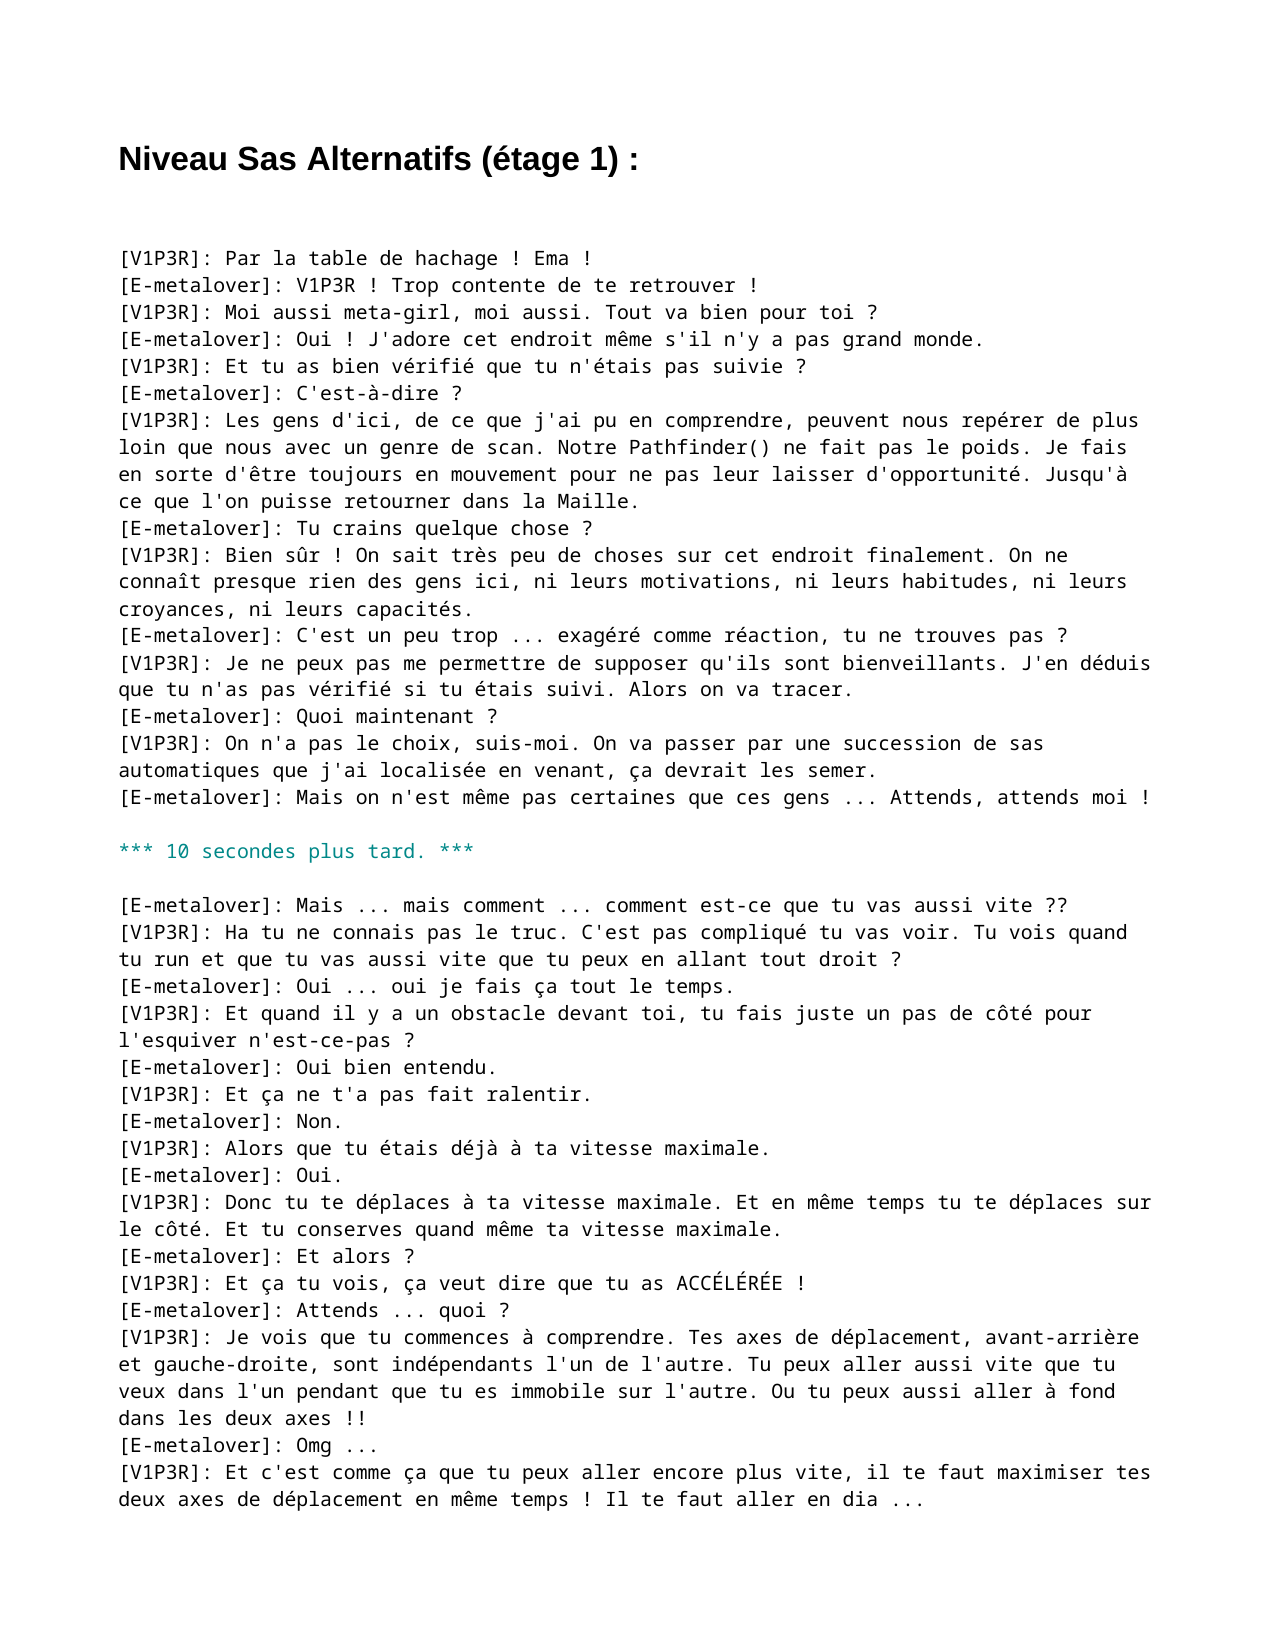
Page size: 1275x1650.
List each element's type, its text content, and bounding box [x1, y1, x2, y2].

subtitle Niveau Sas Alternatifs (étage 1) : [118, 139, 1157, 178]
text [E-metalover]: Omg ... [118, 1431, 1157, 1458]
text *** 10 secondes plus tard. *** [118, 838, 1157, 864]
text [V1P3R]: Et quand il y a un obstacle devant toi, tu fais juste un pas de côté pour l'esquiver n'est-ce-pas ? [118, 999, 1157, 1053]
text [E-metalover]: Non. [118, 1107, 1157, 1134]
text [E-metalover]: Mais on n'est même pas certaines que ces gens ... Attends, attends moi ! [118, 784, 1157, 811]
text [E-metalover]: V1P3R ! Trop contente de te retrouver ! [118, 271, 1157, 298]
text [V1P3R]: Moi aussi meta-girl, moi aussi. Tout va bien pour toi ? [118, 298, 1157, 325]
text [E-metalover]: Quoi maintenant ? [118, 703, 1157, 730]
text [V1P3R]: Et c'est comme ça que tu peux aller encore plus vite, il te faut maximiser tes deux axes de déplacement en même temps ! Il te faut aller en dia ... [118, 1458, 1157, 1512]
text [E-metalover]: Oui ... oui je fais ça tout le temps. [118, 972, 1157, 999]
text [E-metalover]: Tu crains quelque chose ? [118, 514, 1157, 541]
text [V1P3R]: Et ça ne t'a pas fait ralentir. [118, 1080, 1157, 1107]
text [E-metalover]: Mais ... mais comment ... comment est-ce que tu vas aussi vite ?? [118, 892, 1157, 918]
text [V1P3R]: Je ne peux pas me permettre de supposer qu'ils sont bienveillants. J'en déduis que tu n'as pas vérifié si tu étais suivi. Alors on va tracer. [118, 649, 1157, 703]
text [V1P3R]: Je vois que tu commences à comprendre. Tes axes de déplacement, avant-arrière et gauche-droite, sont indépendants l'un de l'autre. Tu peux aller aussi vite que tu veux dans l'un pendant que tu es immobile sur l'autre. Ou tu peux aussi aller à fond dans les deux axes !! [118, 1323, 1157, 1431]
text [V1P3R]: Ha tu ne connais pas le truc. C'est pas compliqué tu vas voir. Tu vois quand tu run et que tu vas aussi vite que tu peux en allant tout droit ? [118, 918, 1157, 972]
text [V1P3R]: Et tu as bien vérifié que tu n'étais pas suivie ? [118, 352, 1157, 379]
text [V1P3R]: Et ça tu vois, ça veut dire que tu as ACCÉLÉRÉE ! [118, 1269, 1157, 1296]
text [E-metalover]: Attends ... quoi ? [118, 1296, 1157, 1323]
text [V1P3R]: Alors que tu étais déjà à ta vitesse maximale. [118, 1134, 1157, 1161]
text [V1P3R]: Bien sûr ! On sait très peu de choses sur cet endroit finalement. On ne connaît presque rien des gens ici, ni leurs motivations, ni leurs habitudes, ni leurs croyances, ni leurs capacités. [118, 541, 1157, 622]
text [V1P3R]: On n'a pas le choix, suis-moi. On va passer par une succession de sas automatiques que j'ai localisée en venant, ça devrait les semer. [118, 730, 1157, 784]
text [E-metalover]: C'est-à-dire ? [118, 379, 1157, 406]
text [V1P3R]: Donc tu te déplaces à ta vitesse maximale. Et en même temps tu te déplaces sur le côté. Et tu conserves quand même ta vitesse maximale. [118, 1188, 1157, 1242]
text [E-metalover]: C'est un peu trop ... exagéré comme réaction, tu ne trouves pas ? [118, 622, 1157, 649]
text [E-metalover]: Oui. [118, 1161, 1157, 1188]
text [E-metalover]: Oui bien entendu. [118, 1053, 1157, 1080]
text [E-metalover]: Et alors ? [118, 1242, 1157, 1269]
text [V1P3R]: Les gens d'ici, de ce que j'ai pu en comprendre, peuvent nous repérer de plus loin que nous avec un genre de scan. Notre Pathfinder() ne fait pas le poids. Je fais en sorte d'être toujours en mouvement pour ne pas leur laisser d'opportunité. Jusqu'à ce que l'on puisse retourner dans la Maille. [118, 406, 1157, 514]
text [V1P3R]: Par la table de hachage ! Ema ! [118, 244, 1157, 271]
text [E-metalover]: Oui ! J'adore cet endroit même s'il n'y a pas grand monde. [118, 325, 1157, 352]
